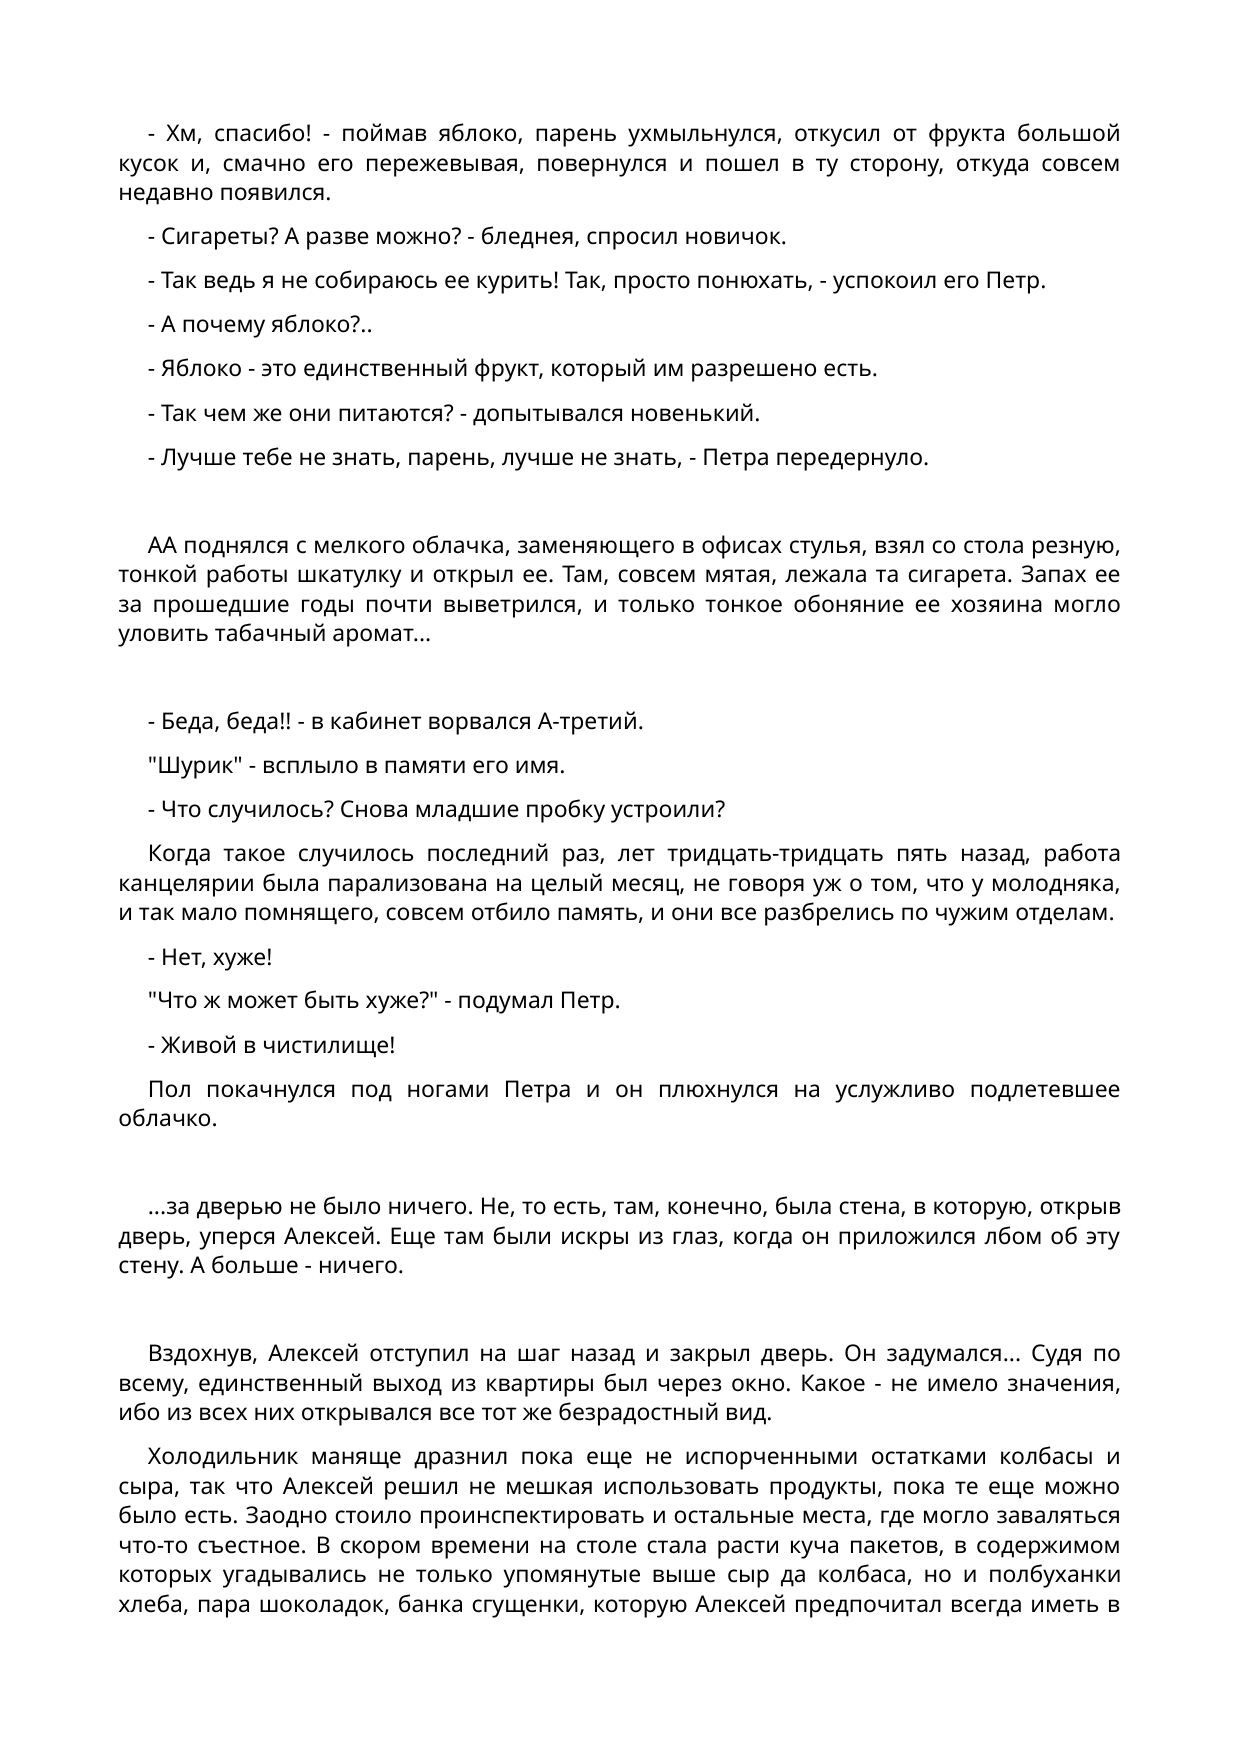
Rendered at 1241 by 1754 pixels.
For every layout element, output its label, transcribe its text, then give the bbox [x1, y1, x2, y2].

text - Нет, хуже! [118, 941, 1122, 971]
text "Шурик" - всплыло в памяти его имя. [118, 750, 1122, 780]
text - Что случилось? Снова младшие пробку устроили? [118, 794, 1122, 824]
text Пол покачнулся под ногами Петра и он плюхнулся на услужливо подлетевшее облачко. [118, 1073, 1122, 1132]
text - Сигареты? А разве можно? - бледнея, спросил новичок. [118, 221, 1122, 251]
text Вздохнув, Алексей отступил на шаг назад и закрыл дверь. Он задумался... Судя по всему, единственный выход из квартиры был через окно. Какое - не имело значения, ибо из всех них открывался все тот же безрадостный вид. [118, 1338, 1122, 1427]
text Когда такое случилось последний раз, лет тридцать-тридцать пять назад, работа канцелярии была парализована на целый месяц, не говоря уж о том, что у молодняка, и так мало помнящего, совсем отбило память, и они все разбрелись по чужим отделам. [118, 838, 1122, 927]
text - Так ведь я не собираюсь ее курить! Так, просто понюхать, - успокоил его Петр. [118, 265, 1122, 295]
text - Яблоко - это единственный фрукт, который им разрешено есть. [118, 353, 1122, 383]
text - Так чем же они питаются? - допытывался новенький. [118, 397, 1122, 427]
text - А почему яблоко?.. [118, 309, 1122, 339]
text - Лучше тебе не знать, парень, лучше не знать, - Петра передернуло. [118, 441, 1122, 471]
text - Беда, беда!! - в кабинет ворвался А-третий. [118, 706, 1122, 736]
text Холодильник маняще дразнил пока еще не испорченными остатками колбасы и сыра, так что Алексей решил не мешкая использовать продукты, пока те еще можно было есть. Заодно стоило проинспектировать и остальные места, где могло заваляться что-то съестное. В скором времени на столе стала расти куча пакетов, в содержимом которых угадывались не только упомянутые выше сыр да колбаса, но и полбуханки хлеба, пара шоколадок, банка сгущенки, которую Алексей предпочитал всегда иметь в [118, 1441, 1122, 1618]
text АА поднялся с мелкого облачка, заменяющего в офисах стулья, взял со стола резную, тонкой работы шкатулку и открыл ее. Там, совсем мятая, лежала та сигарета. Запах ее за прошедшие годы почти выветрился, и только тонкое обоняние ее хозяина могло уловить табачный аромат... [118, 529, 1122, 647]
text "Что ж может быть хуже?" - подумал Петр. [118, 985, 1122, 1015]
text - Хм, спасибо! - поймав яблоко, парень ухмыльнулся, откусил от фрукта большой кусок и, смачно его пережевывая, повернулся и пошел в ту сторону, откуда совсем недавно появился. [118, 118, 1122, 207]
text - Живой в чистилище! [118, 1029, 1122, 1059]
text ...за дверью не было ничего. Не, то есть, там, конечно, была стена, в которую, открыв дверь, уперся Алексей. Еще там были искры из глаз, когда он приложился лбом об эту стену. А больше - ничего. [118, 1191, 1122, 1279]
